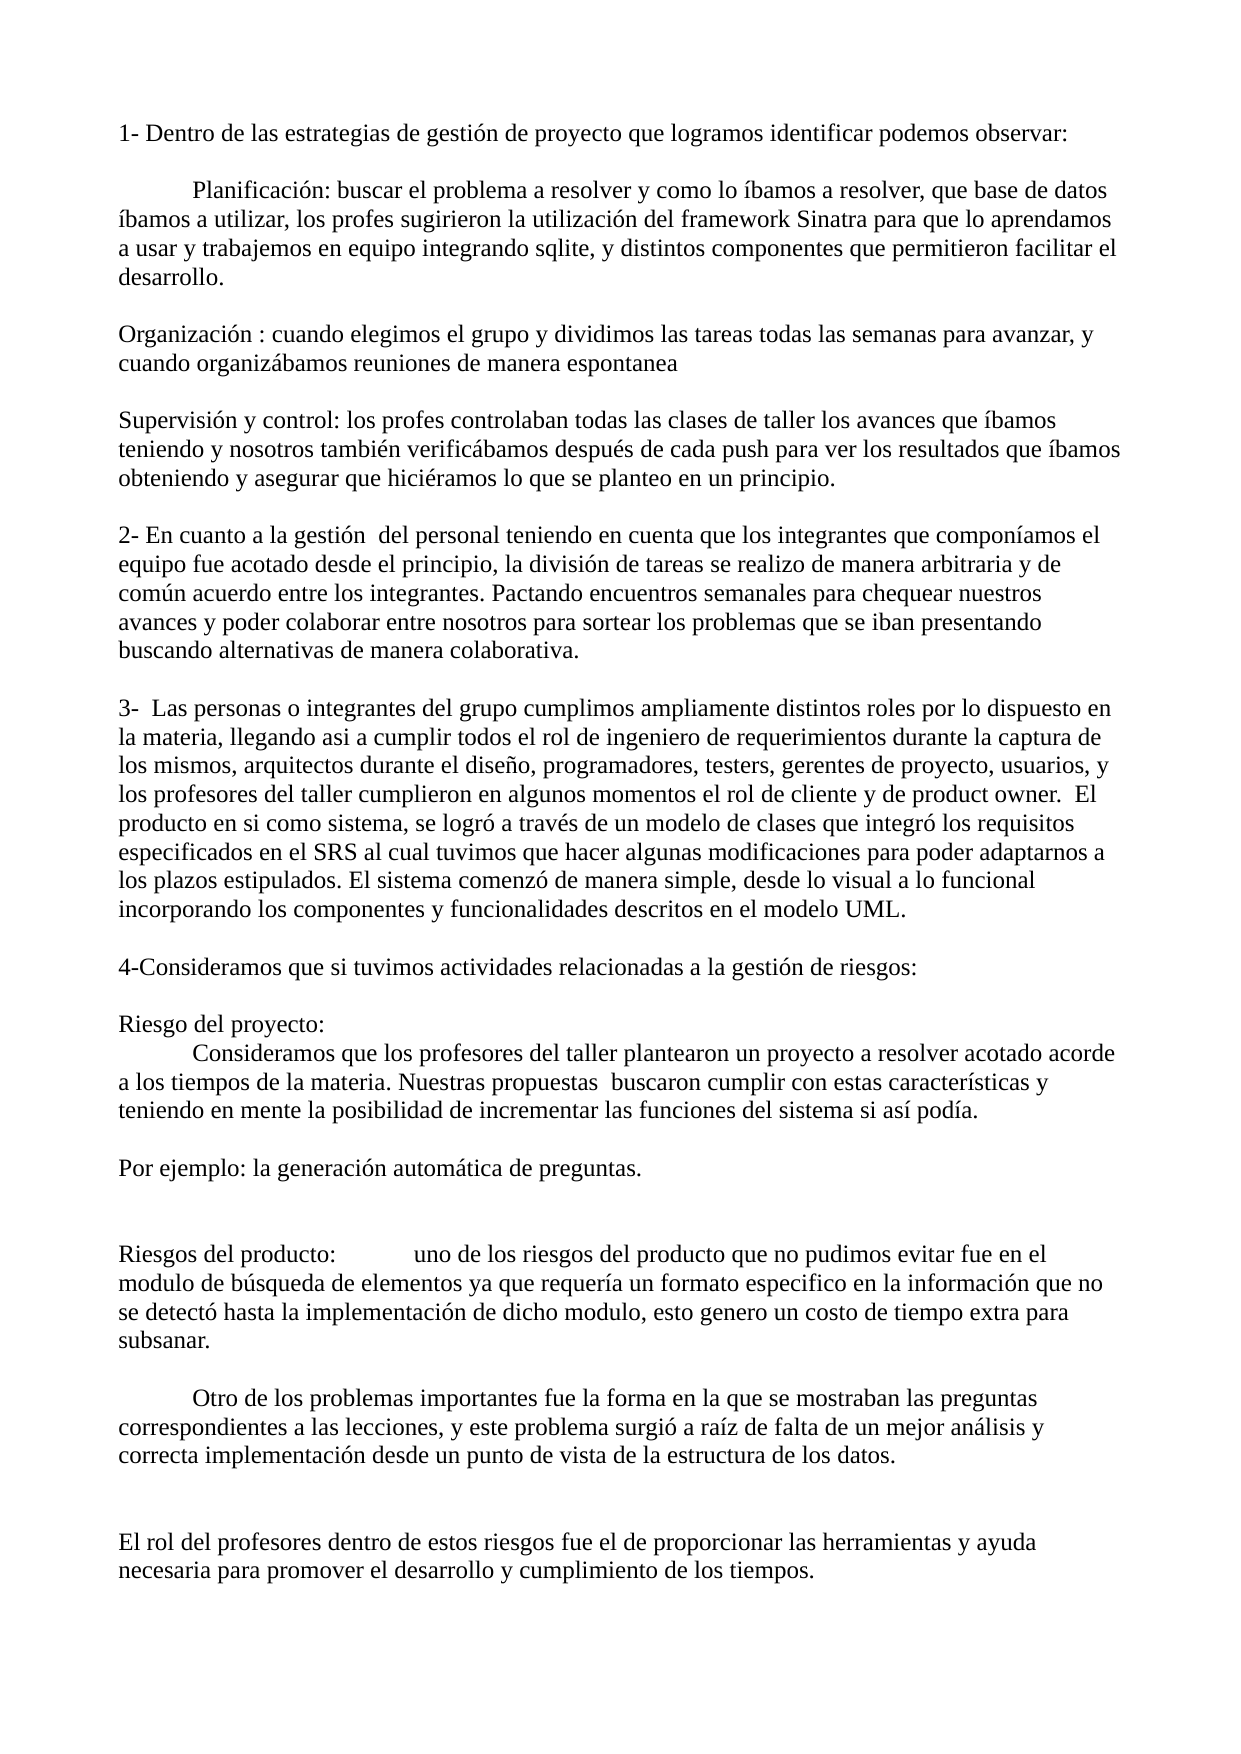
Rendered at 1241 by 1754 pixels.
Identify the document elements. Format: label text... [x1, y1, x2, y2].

text Organización : cuando elegimos el grupo y dividimos las tareas todas las semanas para avanzar, y cuando organizábamos reuniones de manera espontanea [118, 319, 1122, 377]
text Supervisión y control: los profes controlaban todas las clases de taller los avances que íbamos teniendo y nosotros también verificábamos después de cada push para ver los resultados que íbamos obteniendo y asegurar que hiciéramos lo que se planteo en un principio. [118, 406, 1122, 492]
text 4-Consideramos que si tuvimos actividades relacionadas a la gestión de riesgos: [118, 952, 1122, 981]
text 3- Las personas o integrantes del grupo cumplimos ampliamente distintos roles por lo dispuesto en la materia, llegando asi a cumplir todos el rol de ingeniero de requerimientos durante la captura de los mismos, arquitectos durante el diseño, programadores, testers, gerentes de proyecto, usuarios, y los profesores del taller cumplieron en algunos momentos el rol de cliente y de product owner. El producto en si como sistema, se logró a través de un modelo de clases que integró los requisitos especificados en el SRS al cual tuvimos que hacer algunas modificaciones para poder adaptarnos a los plazos estipulados. El sistema comenzó de manera simple, desde lo visual a lo funcional incorporando los componentes y funcionalidades descritos en el modelo UML. [118, 693, 1122, 923]
text Riesgo del proyecto: [118, 1009, 1122, 1038]
text Planificación: buscar el problema a resolver y como lo íbamos a resolver, que base de datos íbamos a utilizar, los profes sugirieron la utilización del framework Sinatra para que lo aprendamos a usar y trabajemos en equipo integrando sqlite, y distintos componentes que permitieron facilitar el desarrollo. [118, 176, 1122, 291]
text Por ejemplo: la generación automática de preguntas. [118, 1153, 1122, 1182]
text 2- En cuanto a la gestión del personal teniendo en cuenta que los integrantes que componíamos el equipo fue acotado desde el principio, la división de tareas se realizo de manera arbitraria y de común acuerdo entre los integrantes. Pactando encuentros semanales para chequear nuestros avances y poder colaborar entre nosotros para sortear los problemas que se iban presentando buscando alternativas de manera colaborativa. [118, 521, 1122, 664]
text 1- Dentro de las estrategias de gestión de proyecto que logramos identificar podemos observar: [118, 118, 1122, 176]
text Riesgos del producto: uno de los riesgos del producto que no pudimos evitar fue en el modulo de búsqueda de elementos ya que requería un formato especifico en la información que no se detectó hasta la implementación de dicho modulo, esto genero un costo de tiempo extra para subsanar. [118, 1239, 1122, 1354]
text Consideramos que los profesores del taller plantearon un proyecto a resolver acotado acorde a los tiempos de la materia. Nuestras propuestas buscaron cumplir con estas características y teniendo en mente la posibilidad de incrementar las funciones del sistema si así podía. [118, 1038, 1122, 1124]
text El rol del profesores dentro de estos riesgos fue el de proporcionar las herramientas y ayuda necesaria para promover el desarrollo y cumplimiento de los tiempos. [118, 1527, 1122, 1584]
text Otro de los problemas importantes fue la forma en la que se mostraban las preguntas correspondientes a las lecciones, y este problema surgió a raíz de falta de un mejor análisis y correcta implementación desde un punto de vista de la estructura de los datos. [118, 1383, 1122, 1469]
